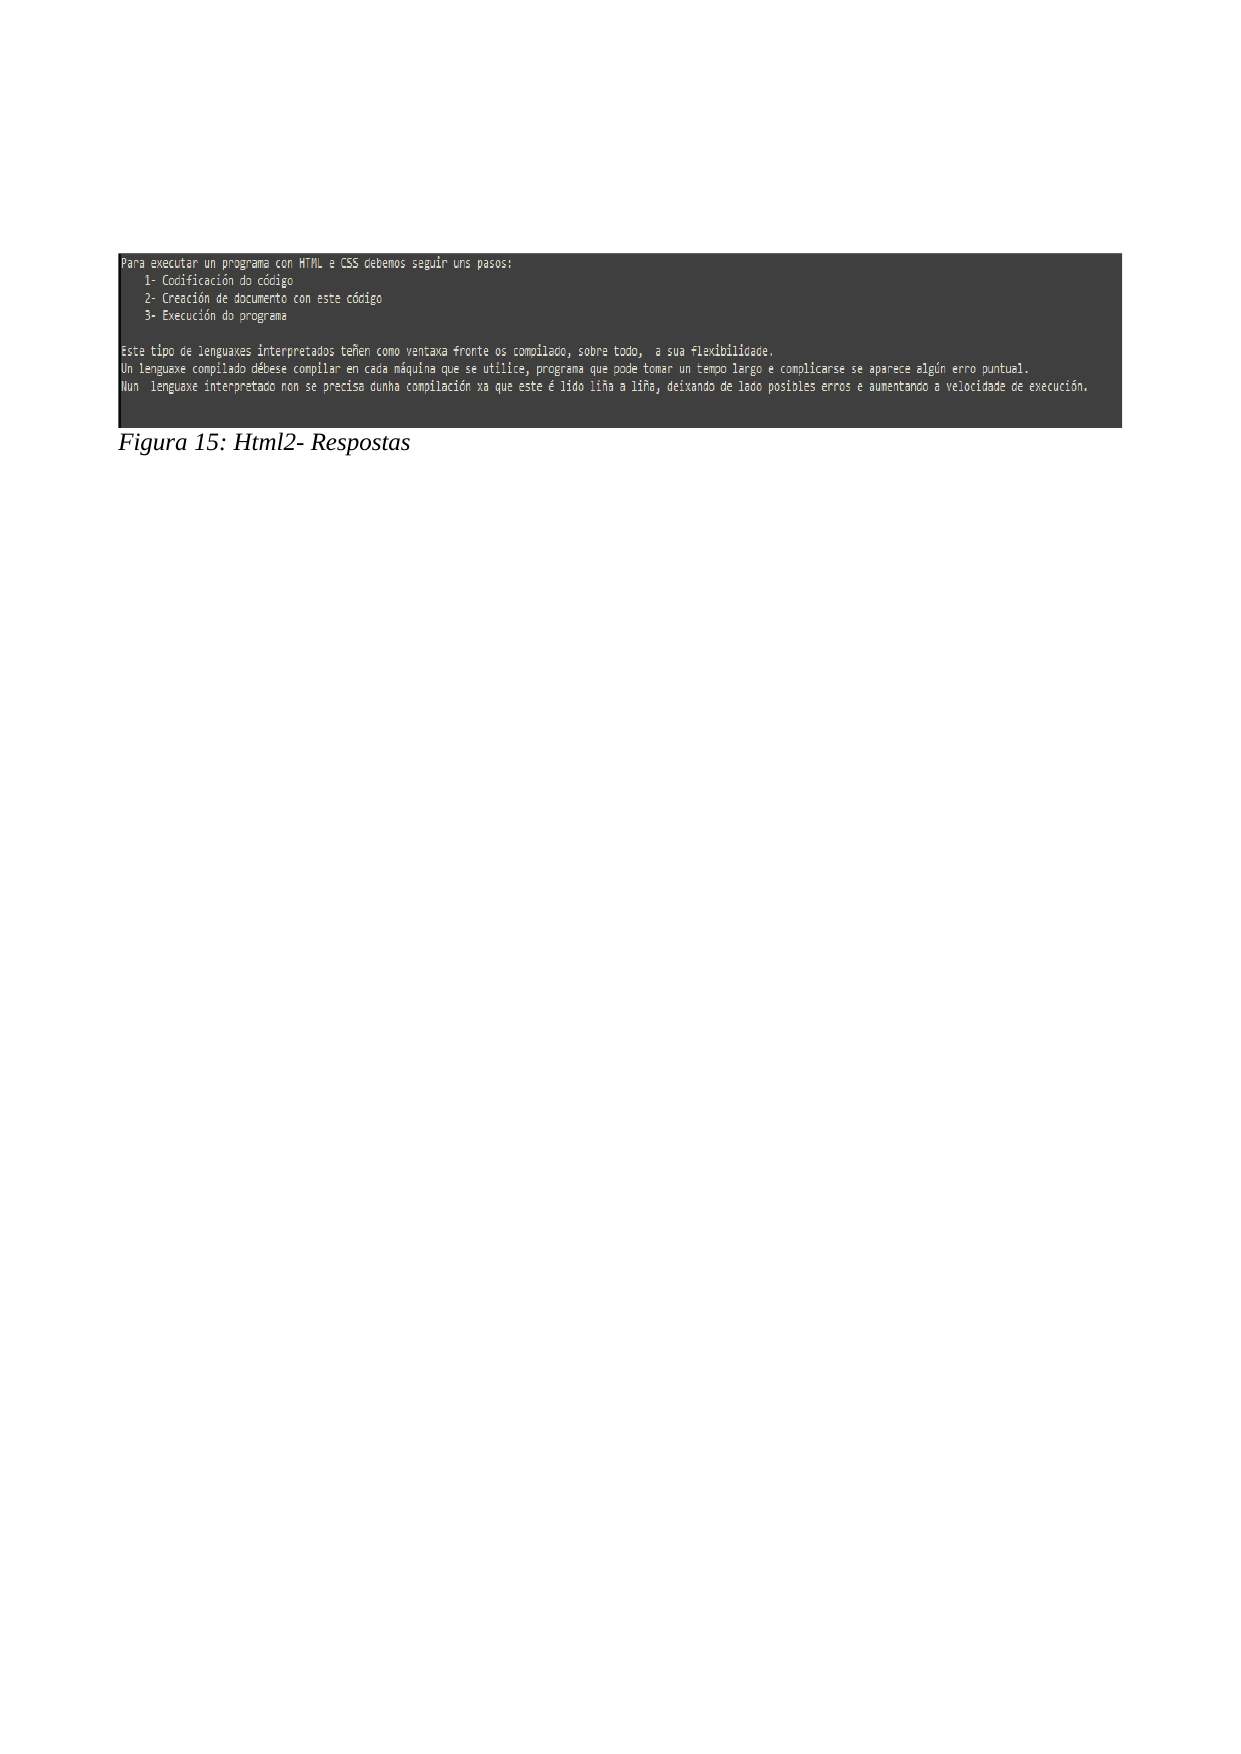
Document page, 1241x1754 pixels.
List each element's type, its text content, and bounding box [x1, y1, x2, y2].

picture [118, 253, 1123, 428]
text Figura 15: Html2- Respostas [118, 428, 1122, 456]
